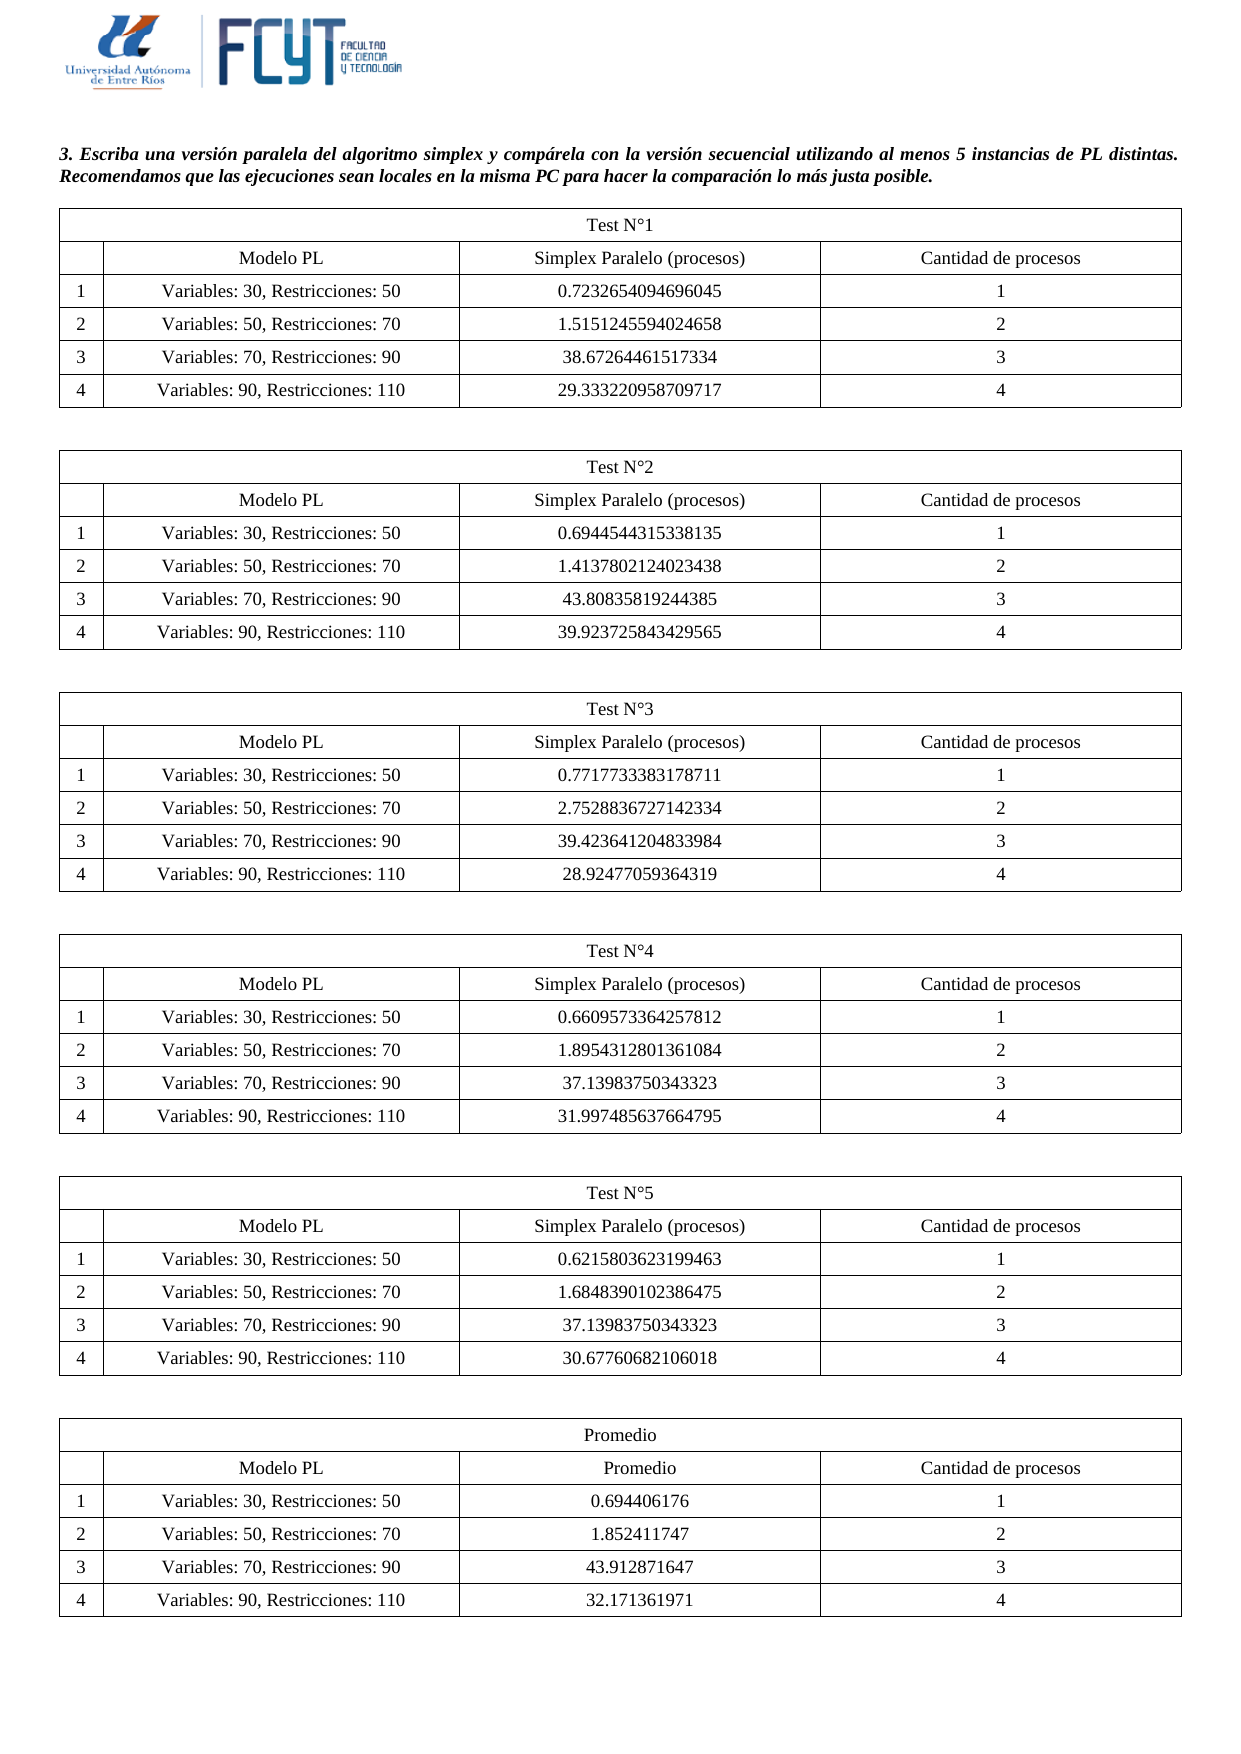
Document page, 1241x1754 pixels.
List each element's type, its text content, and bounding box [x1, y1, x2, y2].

table_cell Variables: 70, Restricciones: 90 [104, 1309, 459, 1341]
table_cell Variables: 30, Restricciones: 50 [104, 517, 459, 549]
table_header Promedio [60, 1419, 1181, 1451]
picture [59, 10, 409, 100]
table_cell 39.923725843429565 [460, 616, 820, 648]
table_cell 0.694406176 [460, 1485, 820, 1517]
table_cell 4 [821, 1342, 1181, 1374]
table_header Test N°1 [60, 209, 1181, 241]
table_cell Variables: 70, Restricciones: 90 [104, 1067, 459, 1099]
table_cell 4 [60, 1342, 103, 1374]
table_cell 43.912871647 [460, 1551, 820, 1583]
table_cell 1.5151245594024658 [460, 308, 820, 340]
table_header Test N°5 [60, 1177, 1181, 1209]
table_cell 32.171361971 [460, 1584, 820, 1616]
table_cell Variables: 90, Restricciones: 110 [104, 1100, 459, 1132]
table_cell Cantidad de procesos [821, 484, 1181, 516]
table_cell Variables: 30, Restricciones: 50 [104, 759, 459, 791]
table_cell Variables: 50, Restricciones: 70 [104, 792, 459, 824]
table_cell 3 [60, 1309, 103, 1341]
table_cell 3 [821, 341, 1181, 373]
table_cell Variables: 50, Restricciones: 70 [104, 308, 459, 340]
table_cell 3 [821, 1551, 1181, 1583]
table_cell 1 [60, 275, 103, 307]
table_cell Modelo PL [104, 242, 459, 274]
table_cell Variables: 70, Restricciones: 90 [104, 583, 459, 615]
table_cell 39.423641204833984 [460, 825, 820, 857]
table_cell 0.7717733383178711 [460, 759, 820, 791]
table_cell 3 [60, 583, 103, 615]
table_cell Modelo PL [104, 968, 459, 1000]
table_cell Variables: 90, Restricciones: 110 [104, 375, 459, 407]
table_cell Variables: 50, Restricciones: 70 [104, 1518, 459, 1550]
table_cell Promedio [460, 1452, 820, 1484]
table_cell 4 [821, 1584, 1181, 1616]
table_cell 3 [821, 1067, 1181, 1099]
table_cell 2 [821, 792, 1181, 824]
table_cell 1 [821, 1001, 1181, 1033]
table_cell 2 [60, 550, 103, 582]
table_cell 2 [60, 308, 103, 340]
table_cell Variables: 90, Restricciones: 110 [104, 616, 459, 648]
table_cell 31.997485637664795 [460, 1100, 820, 1132]
table_cell 1.4137802124023438 [460, 550, 820, 582]
table_cell Cantidad de procesos [821, 242, 1181, 274]
table_cell 1.852411747 [460, 1518, 820, 1550]
table_cell Cantidad de procesos [821, 1452, 1181, 1484]
table_cell Variables: 90, Restricciones: 110 [104, 1584, 459, 1616]
table_cell 0.6944544315338135 [460, 517, 820, 549]
table_cell 3 [821, 825, 1181, 857]
table_cell 4 [821, 1100, 1181, 1132]
table_cell 1 [60, 1243, 103, 1275]
table_cell [60, 484, 103, 516]
table_cell Variables: 70, Restricciones: 90 [104, 825, 459, 857]
table_header Test N°4 [60, 935, 1181, 967]
table_cell [60, 1452, 103, 1484]
table_cell 4 [821, 375, 1181, 407]
table_cell Modelo PL [104, 1210, 459, 1242]
table_cell 3 [821, 583, 1181, 615]
table_header Test N°3 [60, 693, 1181, 725]
table_cell Modelo PL [104, 726, 459, 758]
table_cell Variables: 90, Restricciones: 110 [104, 859, 459, 891]
table_cell Variables: 90, Restricciones: 110 [104, 1342, 459, 1374]
table_cell Cantidad de procesos [821, 726, 1181, 758]
table_cell 2.7528836727142334 [460, 792, 820, 824]
table_cell 1.8954312801361084 [460, 1034, 820, 1066]
table_cell 28.92477059364319 [460, 859, 820, 891]
table_cell 2 [821, 1034, 1181, 1066]
table_cell 30.67760682106018 [460, 1342, 820, 1374]
table_header Test N°2 [60, 451, 1181, 483]
table_cell 4 [821, 616, 1181, 648]
table_cell 4 [60, 375, 103, 407]
table_cell 3 [60, 825, 103, 857]
table_cell 1.6848390102386475 [460, 1276, 820, 1308]
table_cell Variables: 50, Restricciones: 70 [104, 1276, 459, 1308]
table_cell 0.6215803623199463 [460, 1243, 820, 1275]
table_cell Cantidad de procesos [821, 1210, 1181, 1242]
table_cell 2 [821, 550, 1181, 582]
table_cell 1 [60, 759, 103, 791]
table_cell Variables: 30, Restricciones: 50 [104, 275, 459, 307]
table_cell Variables: 50, Restricciones: 70 [104, 1034, 459, 1066]
table_cell [60, 968, 103, 1000]
table_cell 2 [60, 1518, 103, 1550]
table_cell Variables: 30, Restricciones: 50 [104, 1485, 459, 1517]
table_cell 2 [821, 1518, 1181, 1550]
table_cell 4 [60, 1100, 103, 1132]
table_cell 1 [821, 759, 1181, 791]
table_cell 1 [821, 517, 1181, 549]
table_cell 3 [60, 341, 103, 373]
text 3. Escriba una versión paralela del algoritmo simplex y compárela con la versión secuencial utilizando al menos 5 instancias de PL distintas. Recomendamos que las ejecuciones sean locales en la misma PC para hacer la comparación lo más justa posible. [59, 143, 1181, 186]
table_cell 37.13983750343323 [460, 1309, 820, 1341]
table_cell Simplex Paralelo (procesos) [460, 484, 820, 516]
table_cell 4 [60, 616, 103, 648]
table_cell Simplex Paralelo (procesos) [460, 726, 820, 758]
table_cell Variables: 30, Restricciones: 50 [104, 1001, 459, 1033]
table_cell Modelo PL [104, 1452, 459, 1484]
table_cell 1 [60, 517, 103, 549]
table_cell 1 [821, 1243, 1181, 1275]
table_cell 3 [60, 1551, 103, 1583]
table_cell 1 [60, 1001, 103, 1033]
table_cell 3 [60, 1067, 103, 1099]
table_cell 37.13983750343323 [460, 1067, 820, 1099]
table_cell 2 [821, 308, 1181, 340]
table_cell Variables: 70, Restricciones: 90 [104, 341, 459, 373]
table_cell 38.67264461517334 [460, 341, 820, 373]
table_cell 2 [60, 1034, 103, 1066]
table_cell Cantidad de procesos [821, 968, 1181, 1000]
table_cell 2 [60, 1276, 103, 1308]
table_cell 4 [60, 859, 103, 891]
table_cell Simplex Paralelo (procesos) [460, 968, 820, 1000]
table_cell 2 [821, 1276, 1181, 1308]
table_cell 0.7232654094696045 [460, 275, 820, 307]
table_cell 4 [60, 1584, 103, 1616]
table_cell Variables: 50, Restricciones: 70 [104, 550, 459, 582]
table_cell 1 [821, 275, 1181, 307]
table_cell 1 [821, 1485, 1181, 1517]
table_cell [60, 726, 103, 758]
table_cell Modelo PL [104, 484, 459, 516]
table_cell 0.6609573364257812 [460, 1001, 820, 1033]
table_cell 4 [821, 859, 1181, 891]
table_cell Variables: 30, Restricciones: 50 [104, 1243, 459, 1275]
table_cell [60, 1210, 103, 1242]
table_cell 3 [821, 1309, 1181, 1341]
table_cell 29.333220958709717 [460, 375, 820, 407]
table_cell [60, 242, 103, 274]
table_cell Variables: 70, Restricciones: 90 [104, 1551, 459, 1583]
table_cell 43.80835819244385 [460, 583, 820, 615]
table_cell Simplex Paralelo (procesos) [460, 1210, 820, 1242]
table_cell 1 [60, 1485, 103, 1517]
table_cell Simplex Paralelo (procesos) [460, 242, 820, 274]
table_cell 2 [60, 792, 103, 824]
